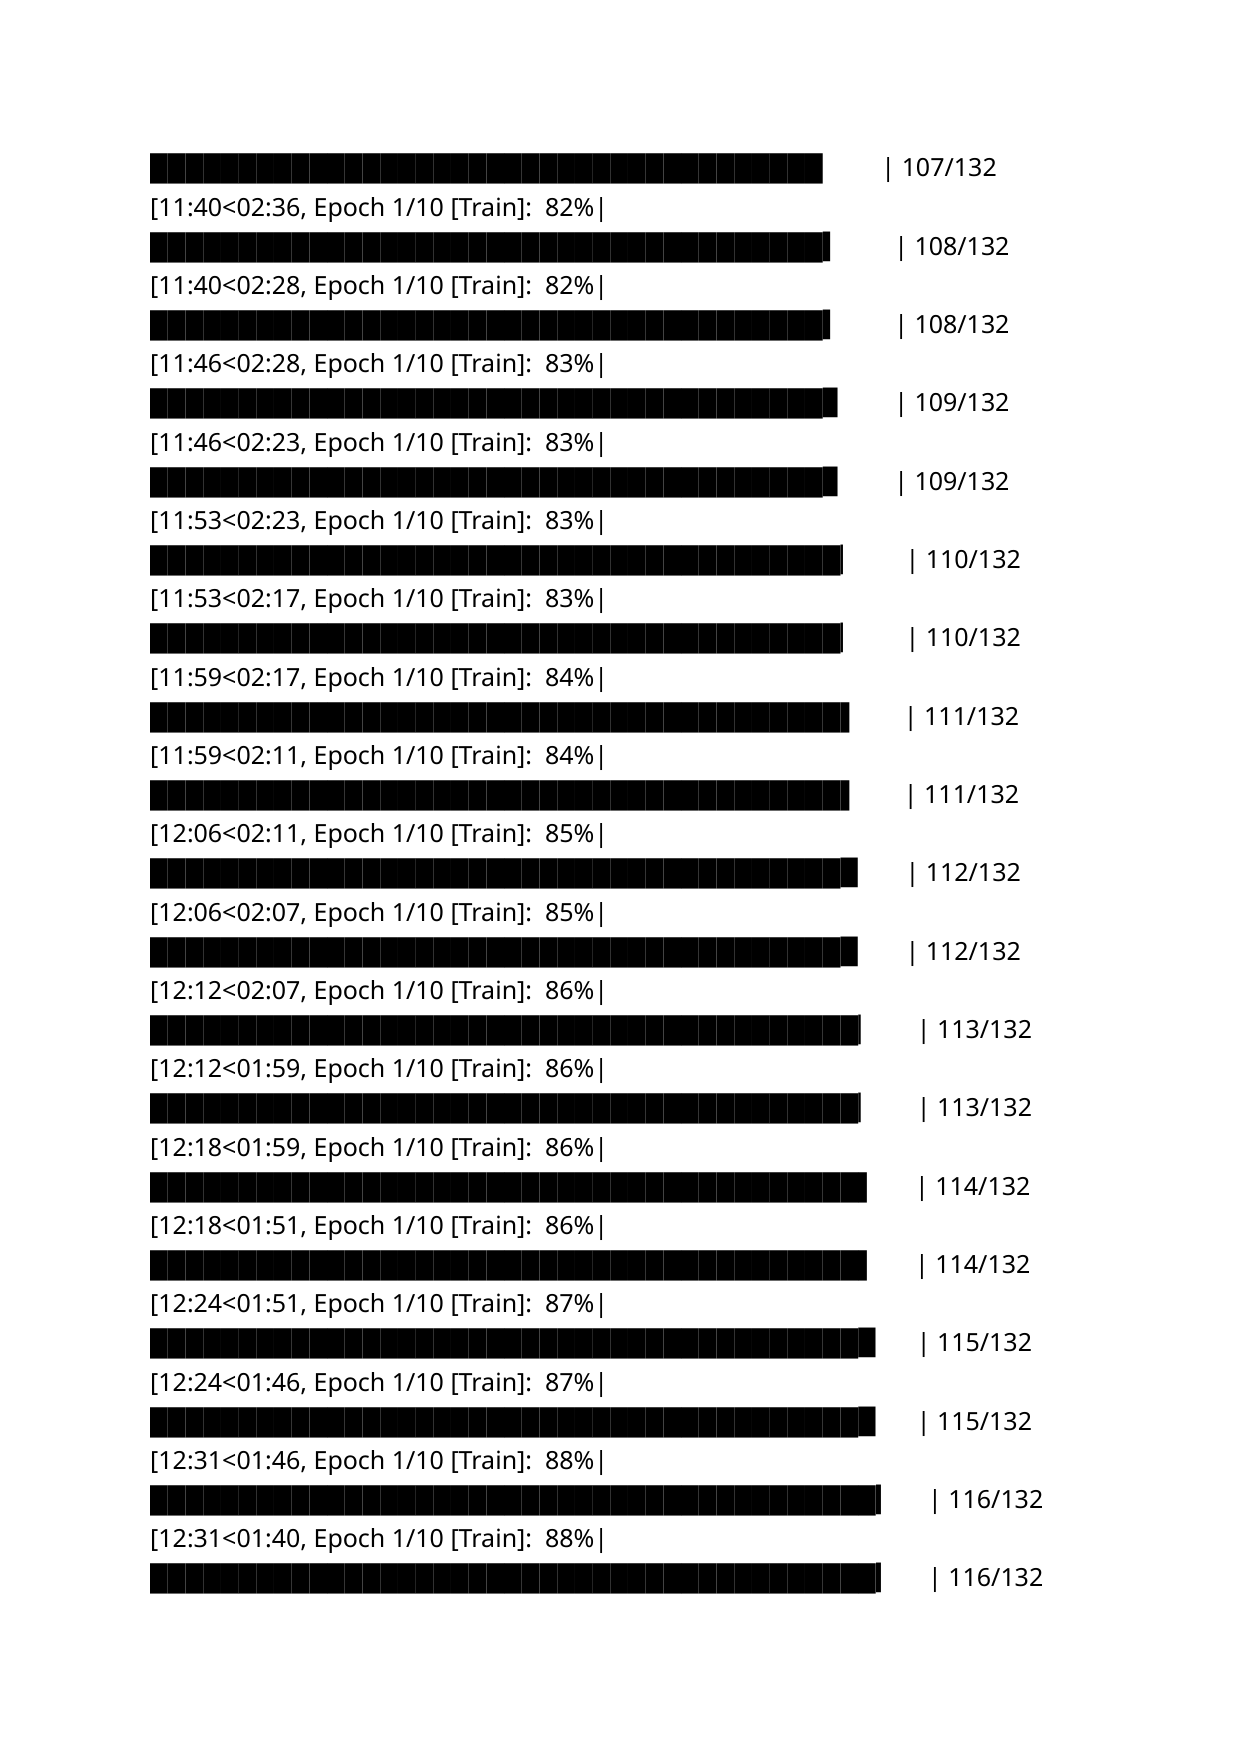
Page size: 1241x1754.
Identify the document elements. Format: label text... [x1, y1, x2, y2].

text ██████████████████████████████████████ | 107/132 [11:40<02:36, Epoch 1/10 [Train]: 82%|██████████████████████████████████████▍ | 108/132 [11:40<02:28, Epoch 1/10 [Train]: 82%|██████████████████████████████████████▍ | 108/132 [11:46<02:28, Epoch 1/10 [Train]: 83%|██████████████████████████████████████▊ | 109/132 [11:46<02:23, Epoch 1/10 [Train]: 83%|██████████████████████████████████████▊ | 109/132 [11:53<02:23, Epoch 1/10 [Train]: 83%|███████████████████████████████████████▏ | 110/132 [11:53<02:17, Epoch 1/10 [Train]: 83%|███████████████████████████████████████▏ | 110/132 [11:59<02:17, Epoch 1/10 [Train]: 84%|███████████████████████████████████████▌ | 111/132 [11:59<02:11, Epoch 1/10 [Train]: 84%|███████████████████████████████████████▌ | 111/132 [12:06<02:11, Epoch 1/10 [Train]: 85%|███████████████████████████████████████▉ | 112/132 [12:06<02:07, Epoch 1/10 [Train]: 85%|███████████████████████████████████████▉ | 112/132 [12:12<02:07, Epoch 1/10 [Train]: 86%|████████████████████████████████████████▏ | 113/132 [12:12<01:59, Epoch 1/10 [Train]: 86%|████████████████████████████████████████▏ | 113/132 [12:18<01:59, Epoch 1/10 [Train]: 86%|████████████████████████████████████████▌ | 114/132 [12:18<01:51, Epoch 1/10 [Train]: 86%|████████████████████████████████████████▌ | 114/132 [12:24<01:51, Epoch 1/10 [Train]: 87%|████████████████████████████████████████▉ | 115/132 [12:24<01:46, Epoch 1/10 [Train]: 87%|████████████████████████████████████████▉ | 115/132 [12:31<01:46, Epoch 1/10 [Train]: 88%|█████████████████████████████████████████▎ | 116/132 [12:31<01:40, Epoch 1/10 [Train]: 88%|█████████████████████████████████████████▎ | 116/132 [150, 150, 1090, 1594]
